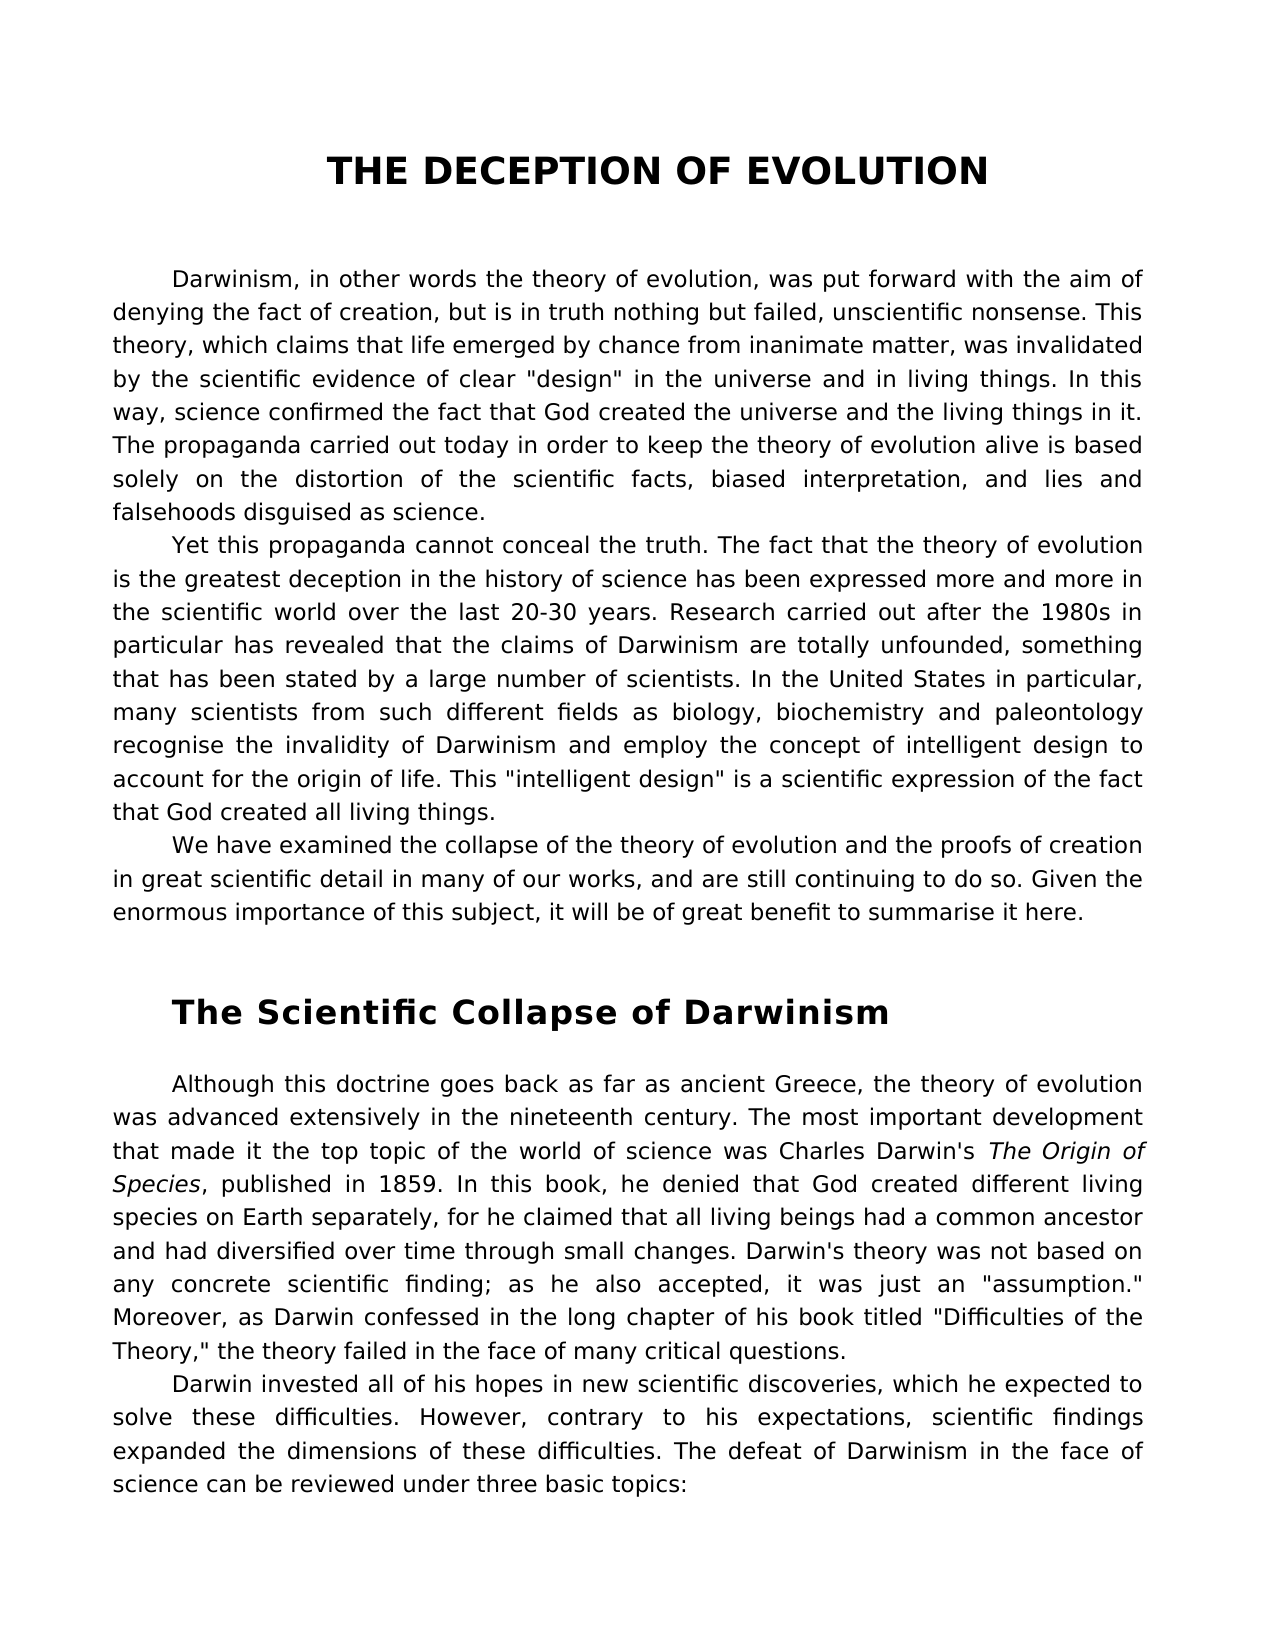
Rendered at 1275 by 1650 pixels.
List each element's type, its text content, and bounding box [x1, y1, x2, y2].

text Yet this propaganda cannot conceal the truth. The fact that the theory of evolution is the greatest deception in the history of science has been expressed more and more in the scientific world over the last 20-30 years. Research carried out after the 1980s in particular has revealed that the claims of Darwinism are totally unfounded, something that has been stated by a large number of scientists. In the United States in particular, many scientists from such different fields as biology, biochemistry and paleontology recognise the invalidity of Darwinism and employ the concept of intelligent design to account for the origin of life. This "intelligent design" is a scientific expression of the fact that God created all living things. [112, 527, 1145, 827]
text Although this doctrine goes back as far as ancient Greece, the theory of evolution was advanced extensively in the nineteenth century. The most important development that made it the top topic of the world of science was Charles Darwin's The Origin of Species, published in 1859. In this book, he denied that God created different living species on Earth separately, for he claimed that all living beings had a common ancestor and had diversified over time through small changes. Darwin's theory was not based on any concrete scientific finding; as he also accepted, it was just an "assumption." Moreover, as Darwin confessed in the long chapter of his book titled "Difficulties of the Theory," the theory failed in the face of many critical questions. [112, 1066, 1145, 1366]
text Darwin invested all of his hopes in new scientific discoveries, which he expected to solve these difficulties. However, contrary to his expectations, scientific findings expanded the dimensions of these difficulties. The defeat of Darwinism in the face of science can be reviewed under three basic topics: [112, 1366, 1145, 1499]
text We have examined the collapse of the theory of evolution and the proofs of creation in great scientific detail in many of our works, and are still continuing to do so. Given the enormous importance of this subject, it will be of great benefit to summarise it here. [112, 827, 1145, 927]
subtitle THE DECEPTION OF EVOLUTION [112, 150, 1145, 194]
text Darwinism, in other words the theory of evolution, was put forward with the aim of denying the fact of creation, but is in truth nothing but failed, unscientific nonsense. This theory, which claims that life emerged by chance from inanimate matter, was invalidated by the scientific evidence of clear "design" in the universe and in living things. In this way, science confirmed the fact that God created the universe and the living things in it. The propaganda carried out today in order to keep the theory of evolution alive is based solely on the distortion of the scientific facts, biased interpretation, and lies and falsehoods disguised as science. [112, 260, 1145, 527]
text The Scientific Collapse of Darwinism [112, 994, 1145, 1032]
